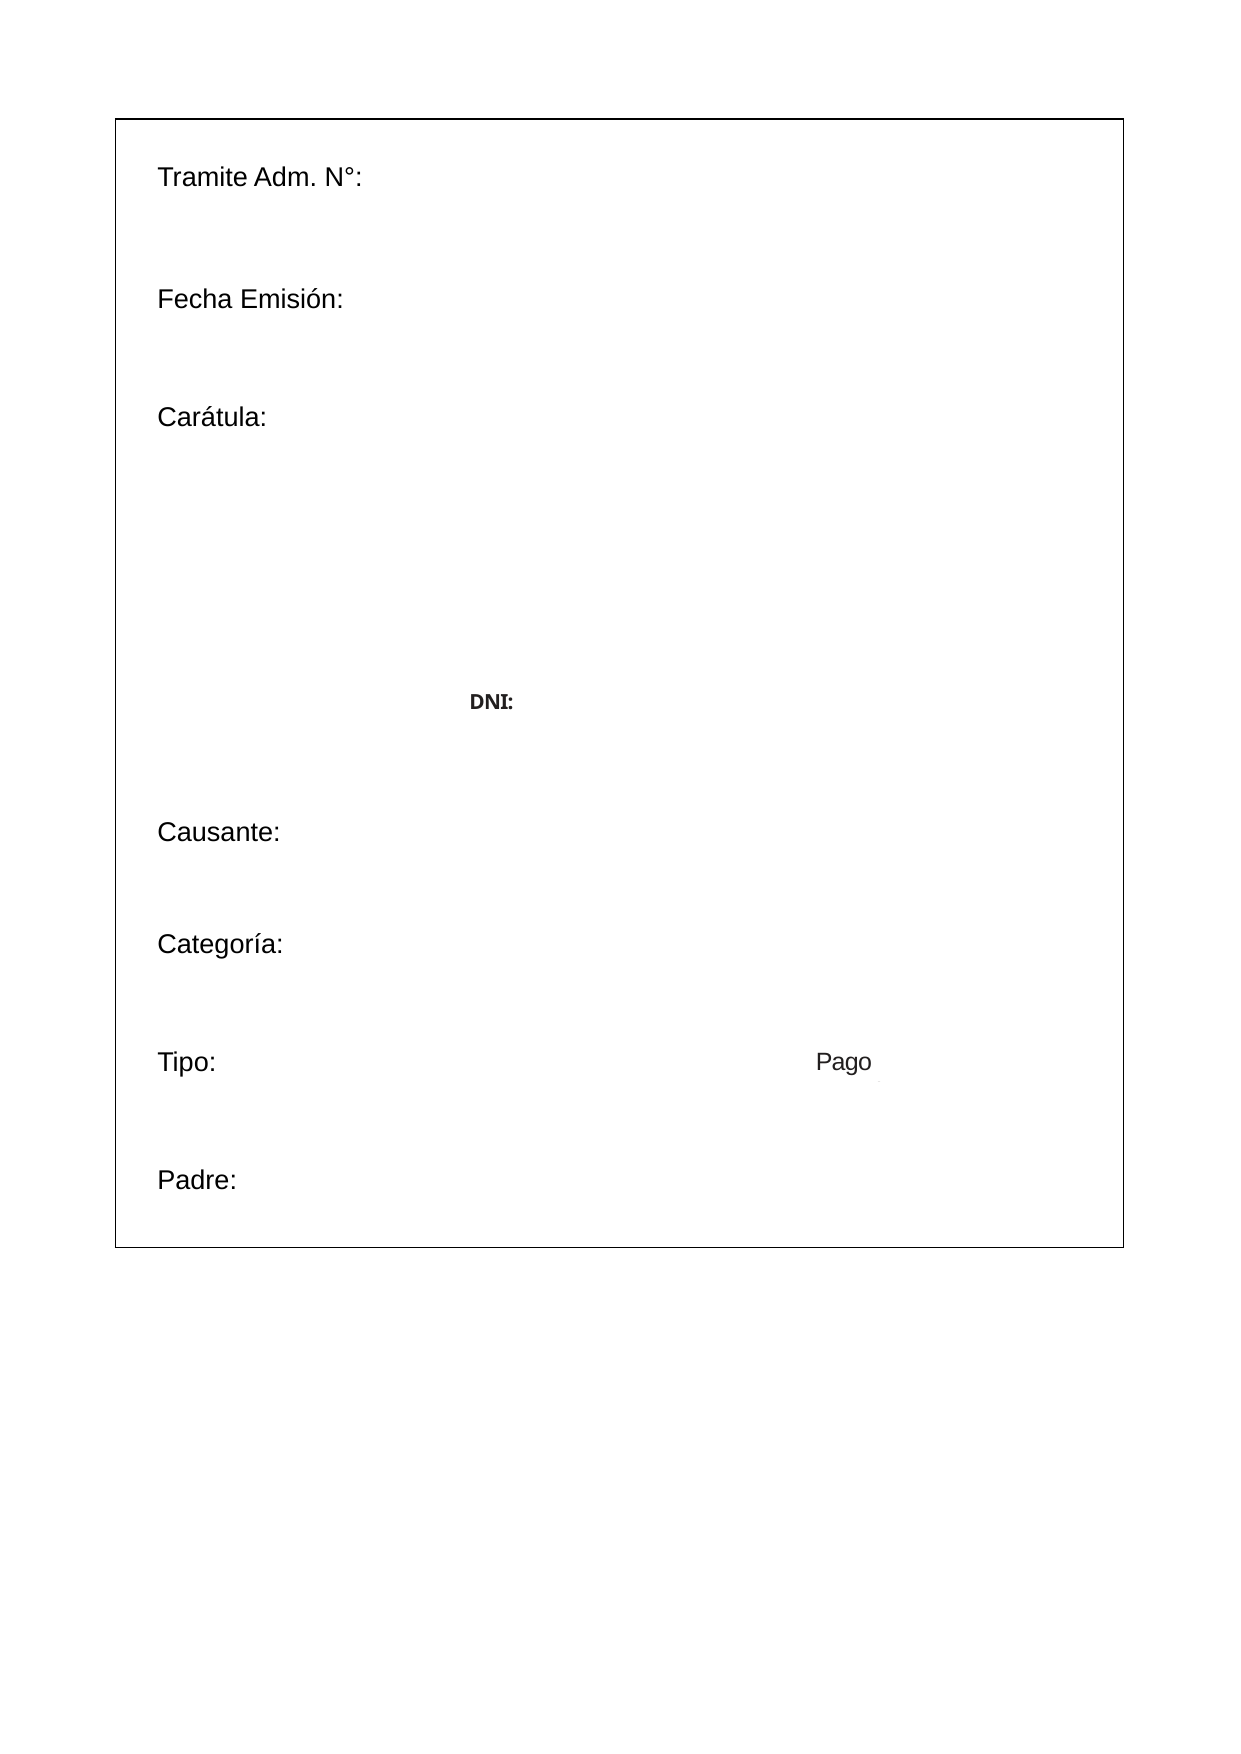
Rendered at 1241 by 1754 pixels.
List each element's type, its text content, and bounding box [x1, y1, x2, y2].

table_header Tramite Adm. N°: [116, 120, 437, 241]
table_cell Padre: [116, 1123, 437, 1246]
table_cell <o.category_id.name> [438, 886, 1123, 1004]
table_cell <o.cover> [438, 360, 1123, 615]
table_cell <if test="o.type == 'payment'">Pago</if><if test="o.type == 'authorizing'">Autorizante</if> [438, 1004, 1123, 1122]
table_cell [116, 615, 437, 774]
table_cell <o.parent_id.number> [438, 1123, 1123, 1246]
table_header <o.number> [438, 120, 1123, 241]
table_cell <o.issue_date and formatLang(o.issue_date,date='true')> [438, 241, 1123, 359]
table_cell Fecha Emisión: [116, 241, 437, 359]
table_cell Categoría: [116, 886, 437, 1004]
table_cell Causante: [116, 774, 437, 886]
table_cell <o.founder_id.name> [438, 774, 1123, 886]
table_cell Tipo: [116, 1004, 437, 1122]
table_cell <if test="o.subsidy_recipient_doc != 0"> DNI: <'{0:,}'.format(o.subsidy_recipient_doc)> </if> [438, 615, 1123, 774]
table_cell Carátula: [116, 360, 437, 615]
